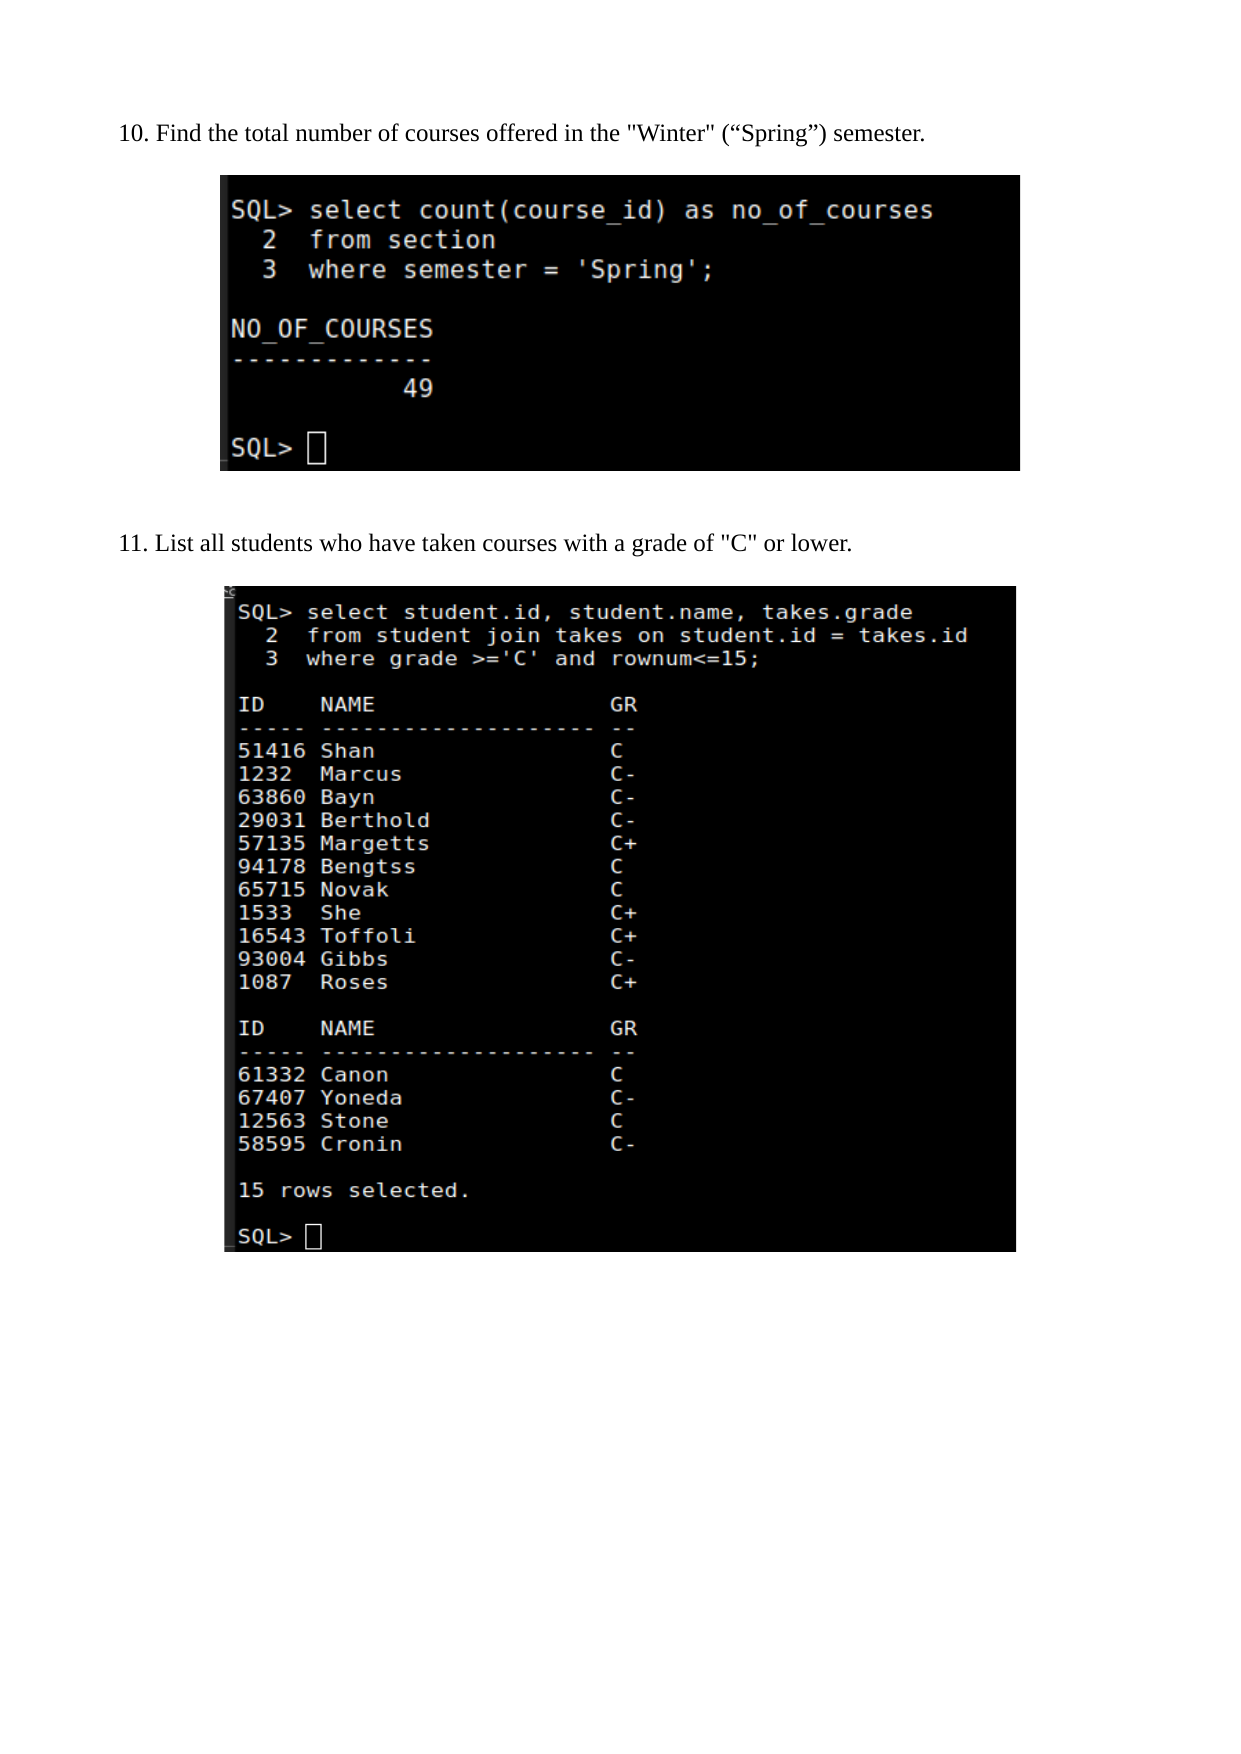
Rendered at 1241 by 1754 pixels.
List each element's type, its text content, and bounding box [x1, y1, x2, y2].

text 10. Find the total number of courses offered in the "Winter" (“Spring”) semester. [118, 118, 1122, 147]
picture [220, 175, 1020, 471]
picture [224, 586, 1017, 1252]
text 11. List all students who have taken courses with a grade of "C" or lower. [118, 528, 1122, 557]
